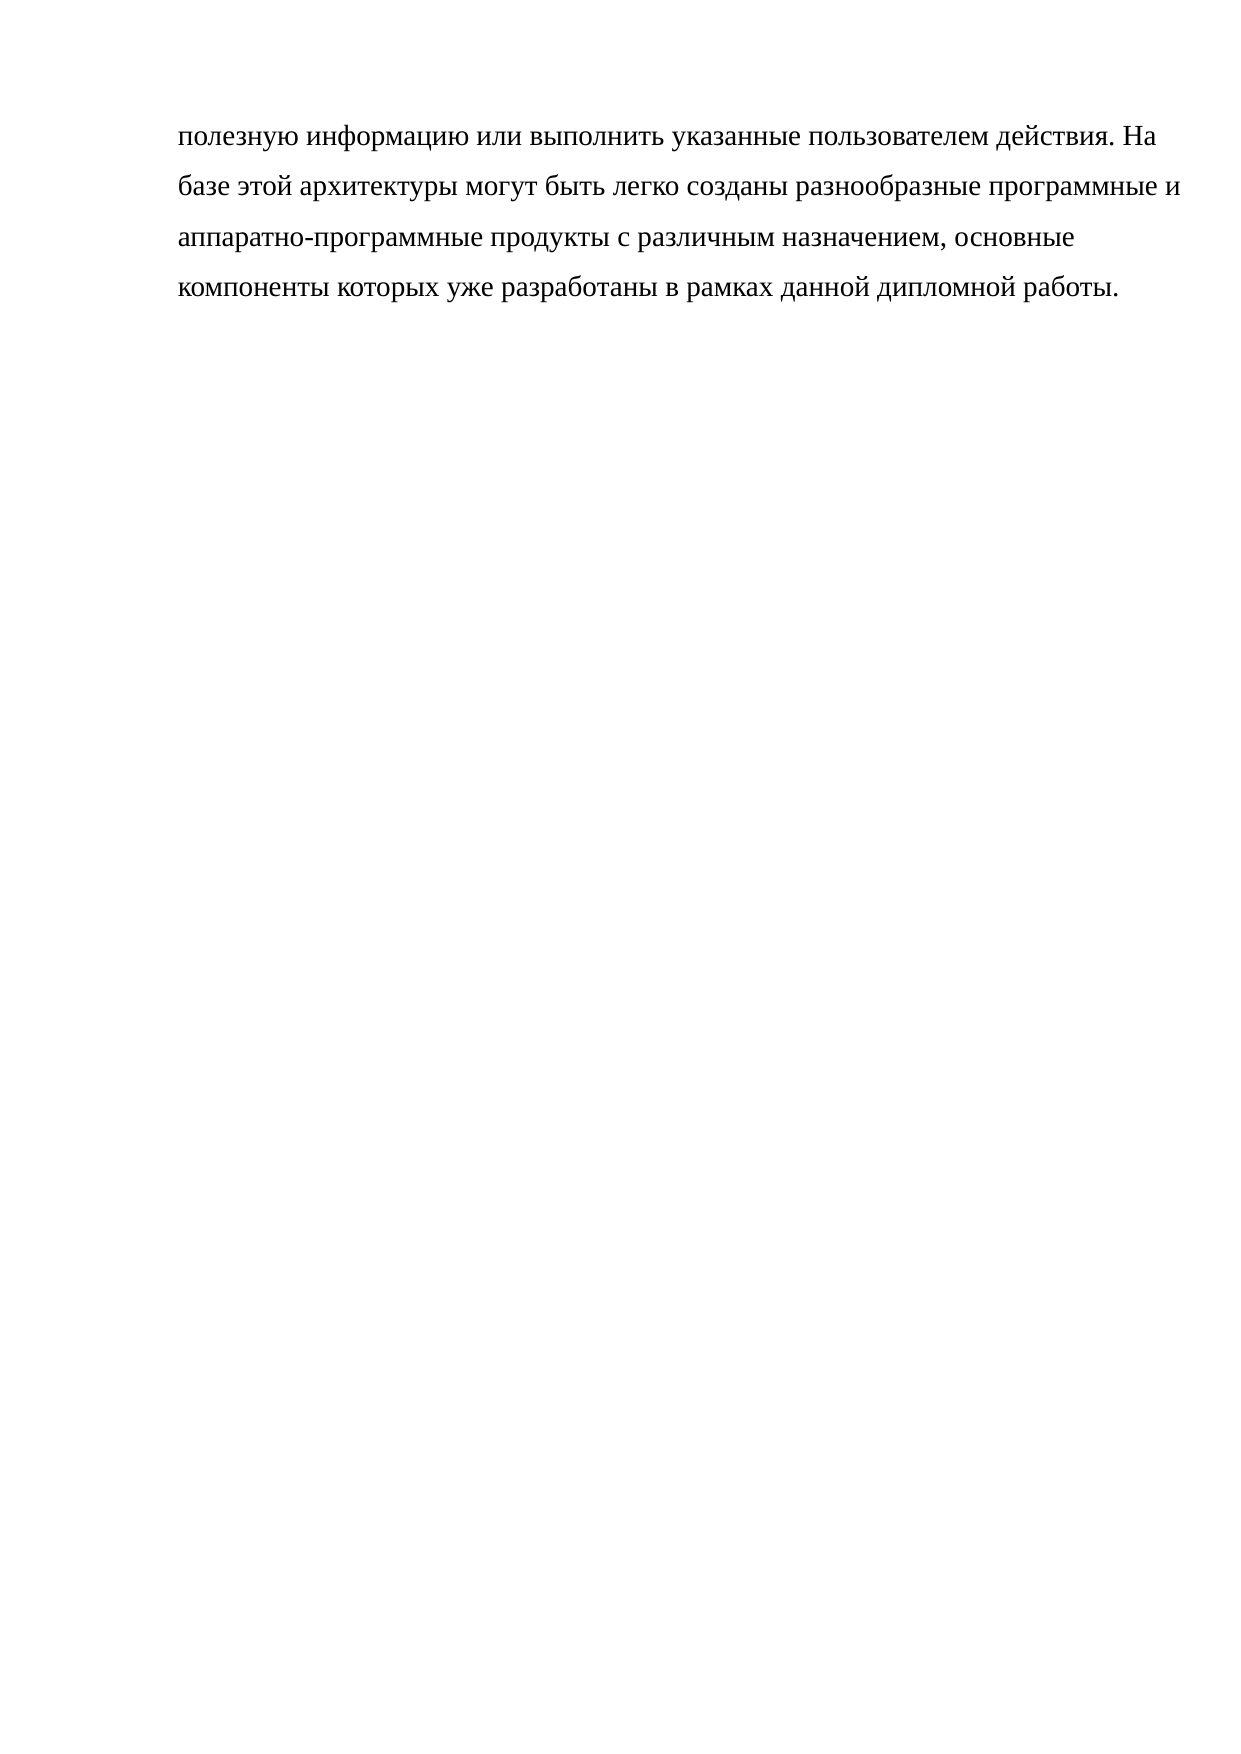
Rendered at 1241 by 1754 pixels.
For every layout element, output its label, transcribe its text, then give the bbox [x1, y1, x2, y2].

text полезную информацию или выполнить указанные пользователем действия. На базе этой архитектуры могут быть легко созданы разнообразные программные и аппаратно-программные продукты с различным назначением, основные компоненты которых уже разработаны в рамках данной дипломной работы. [178, 118, 1182, 303]
